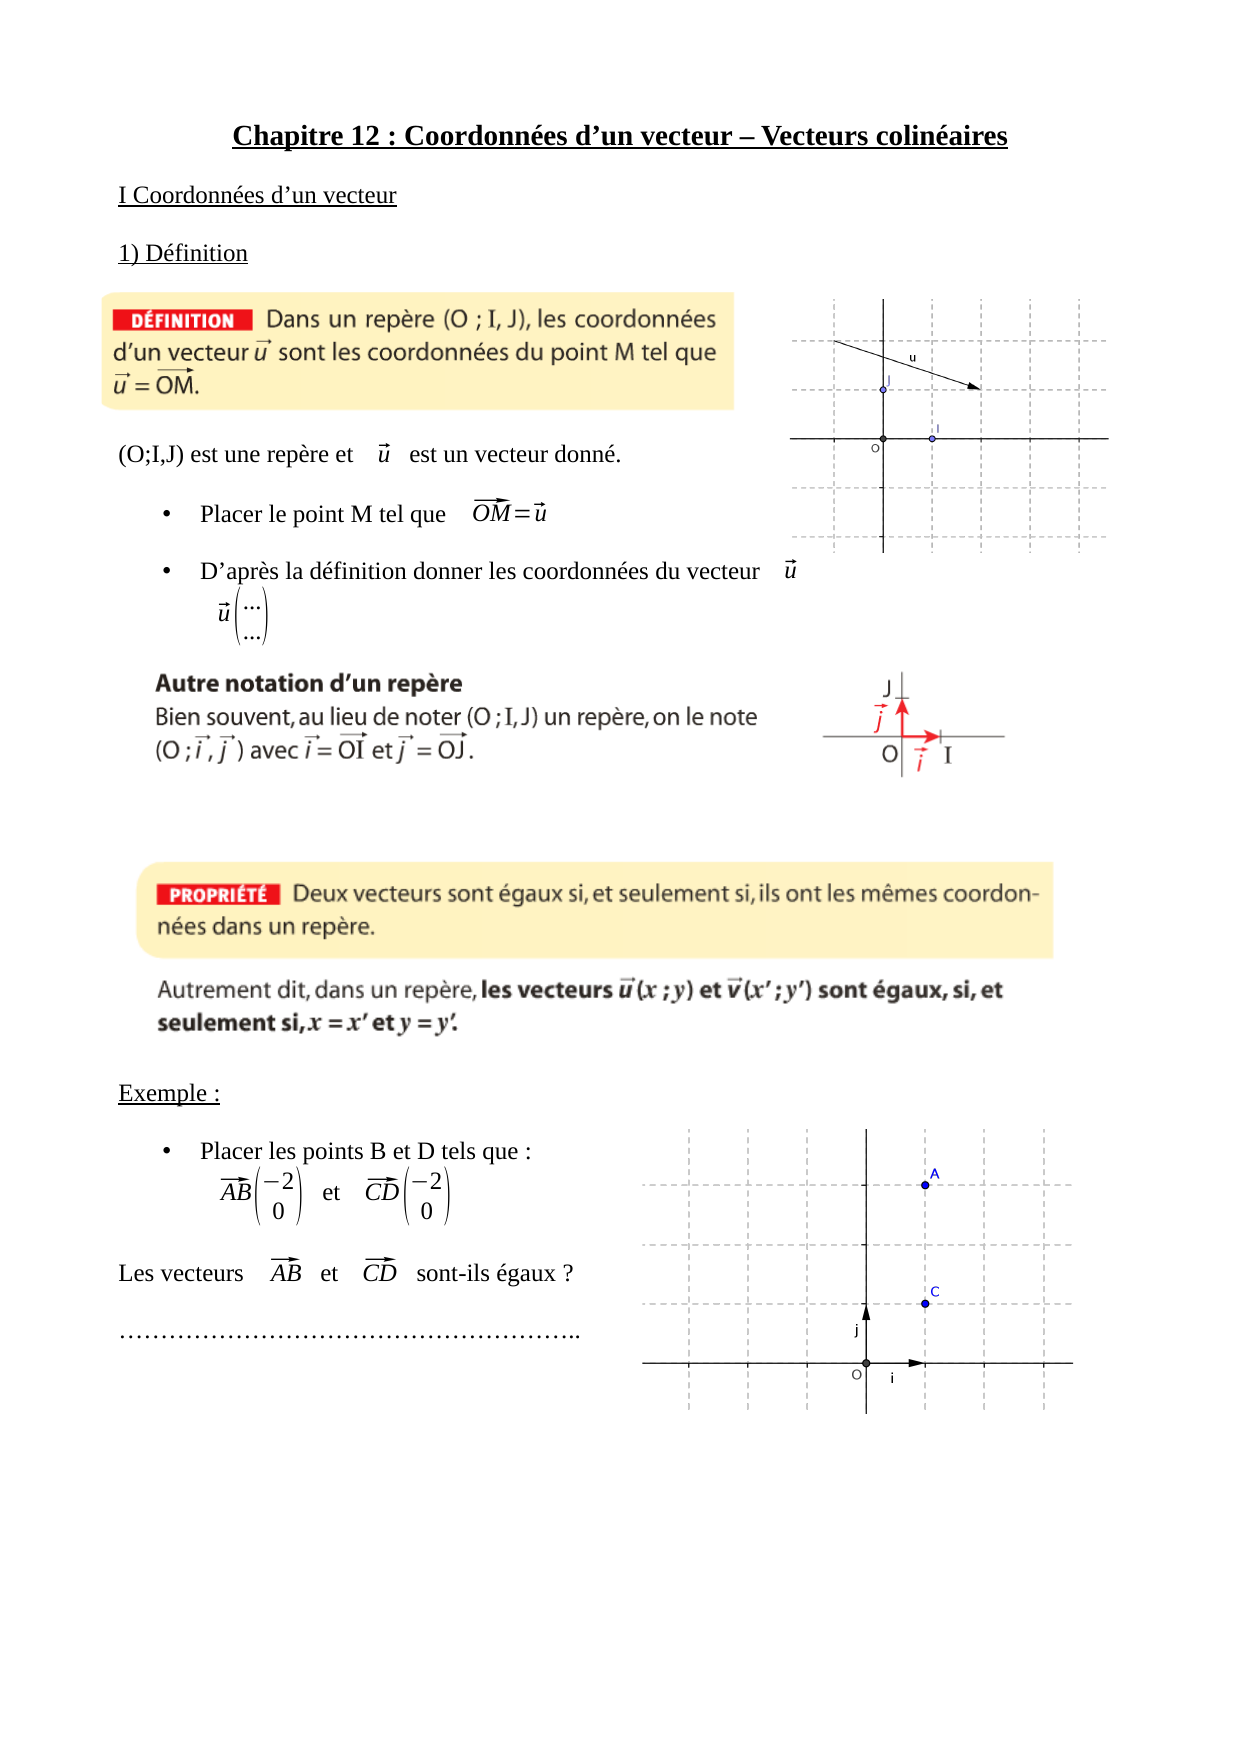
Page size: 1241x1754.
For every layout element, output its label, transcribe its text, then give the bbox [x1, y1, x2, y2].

text Chapitre 12 : Coordonnées d’un vecteur – Vecteurs colinéaires [118, 118, 1122, 152]
text (O;I,J) est une repère et est un vecteur donné. [118, 439, 789, 468]
text [1074, 1315, 1122, 1344]
picture [789, 299, 1109, 553]
picture [101, 292, 738, 411]
list et [162, 1165, 642, 1227]
text [1074, 1256, 1122, 1287]
list [1074, 1136, 1122, 1165]
list D’après la définition donner les coordonnées du vecteur [162, 556, 1122, 585]
text 1) Définition [118, 238, 1122, 267]
text I Coordonnées d’un vecteur [118, 180, 1122, 209]
list Placer le point M tel que [162, 497, 789, 527]
text Les vecteurs et sont-ils égaux ? [118, 1256, 642, 1287]
text ……………………………………………….. [118, 1315, 642, 1344]
text Exemple : [118, 1078, 1122, 1107]
list [1074, 1165, 1122, 1227]
picture [143, 655, 1064, 787]
list Placer les points B et D tels que : [162, 1136, 642, 1165]
picture [642, 1129, 1074, 1414]
picture [134, 855, 1056, 1051]
